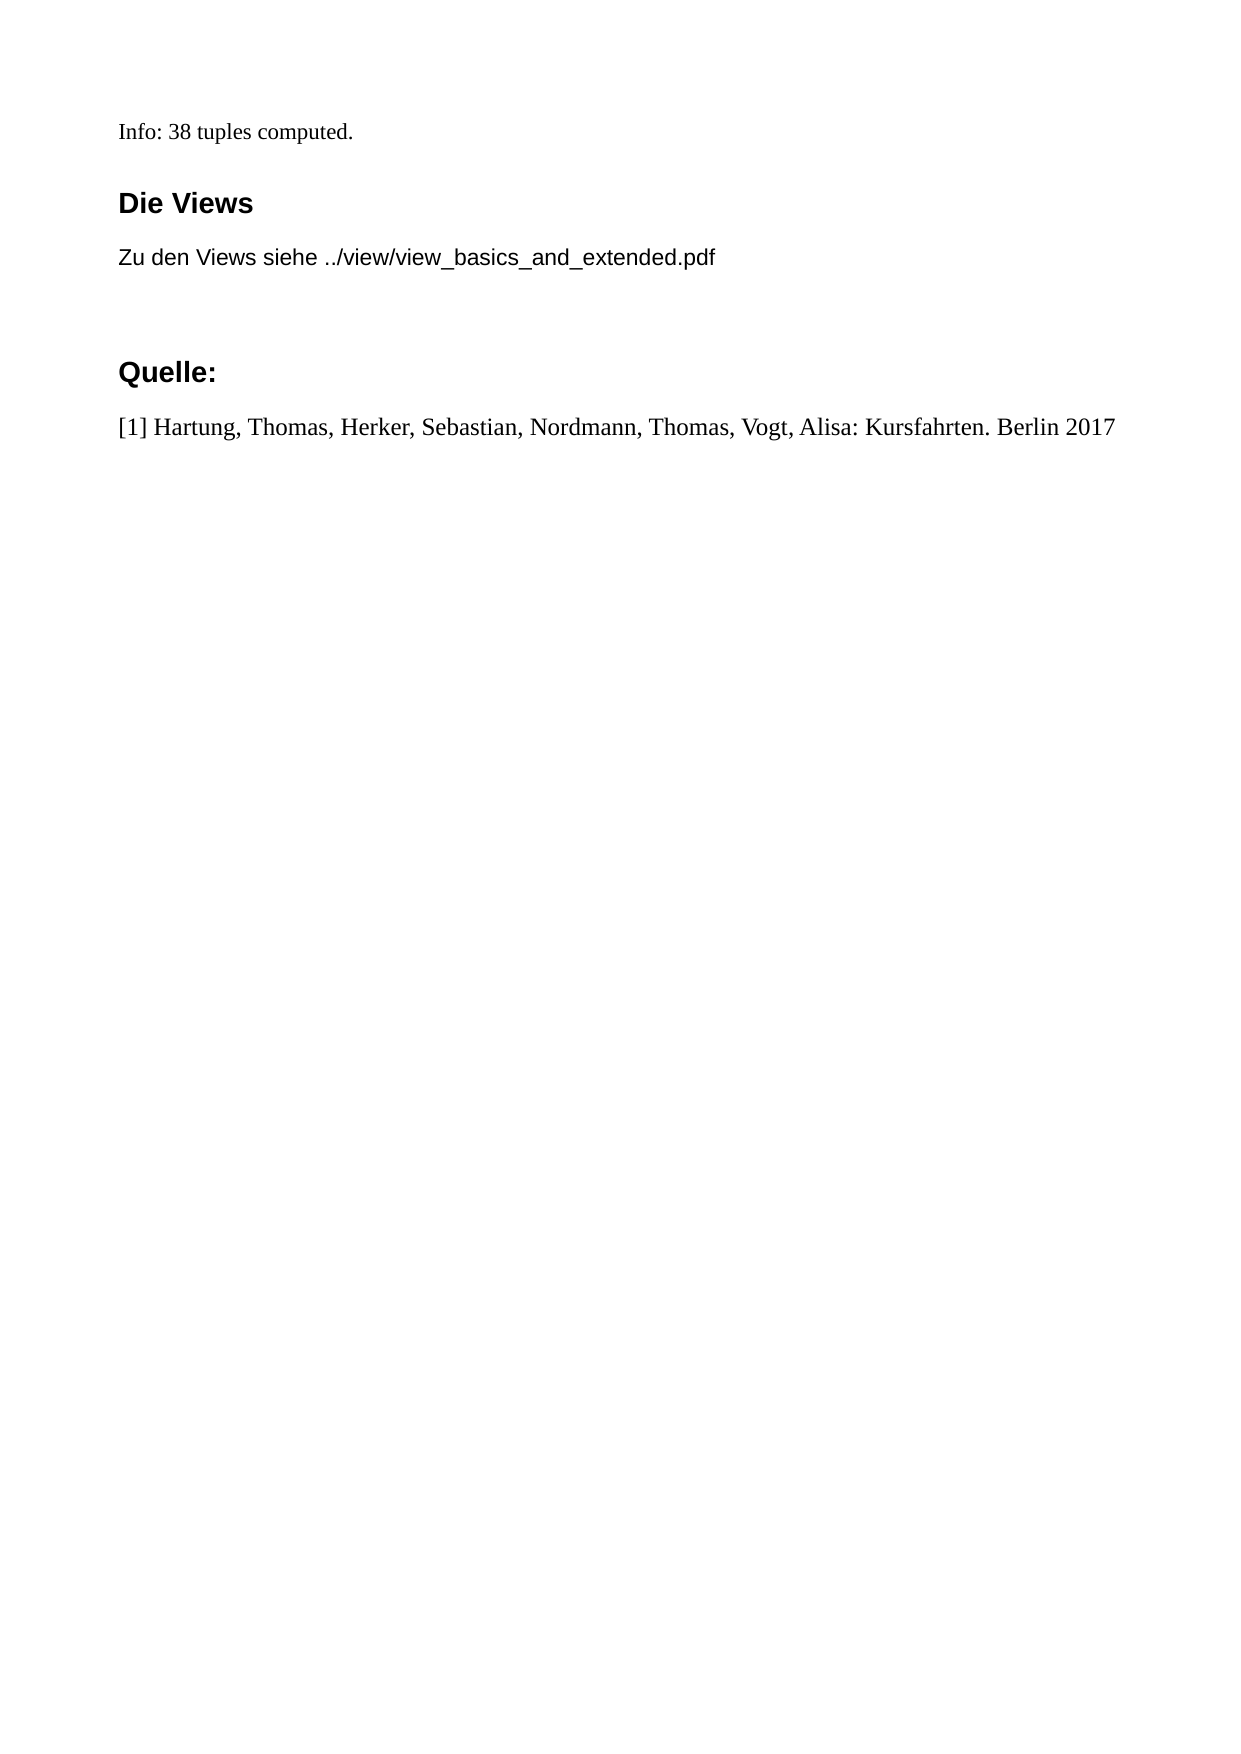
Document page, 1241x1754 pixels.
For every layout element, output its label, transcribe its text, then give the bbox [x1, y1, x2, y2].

subtitle Die Views [118, 186, 1122, 220]
text Info: 38 tuples computed. [118, 118, 1122, 144]
text Zu den Views siehe ../view/view_basics_and_extended.pdf [118, 243, 1122, 270]
subtitle Quelle: [118, 355, 1122, 388]
text [1] Hartung, Thomas, Herker, Sebastian, Nordmann, Thomas, Vogt, Alisa: Kursfahrten. Berlin 2017 [118, 412, 1122, 441]
